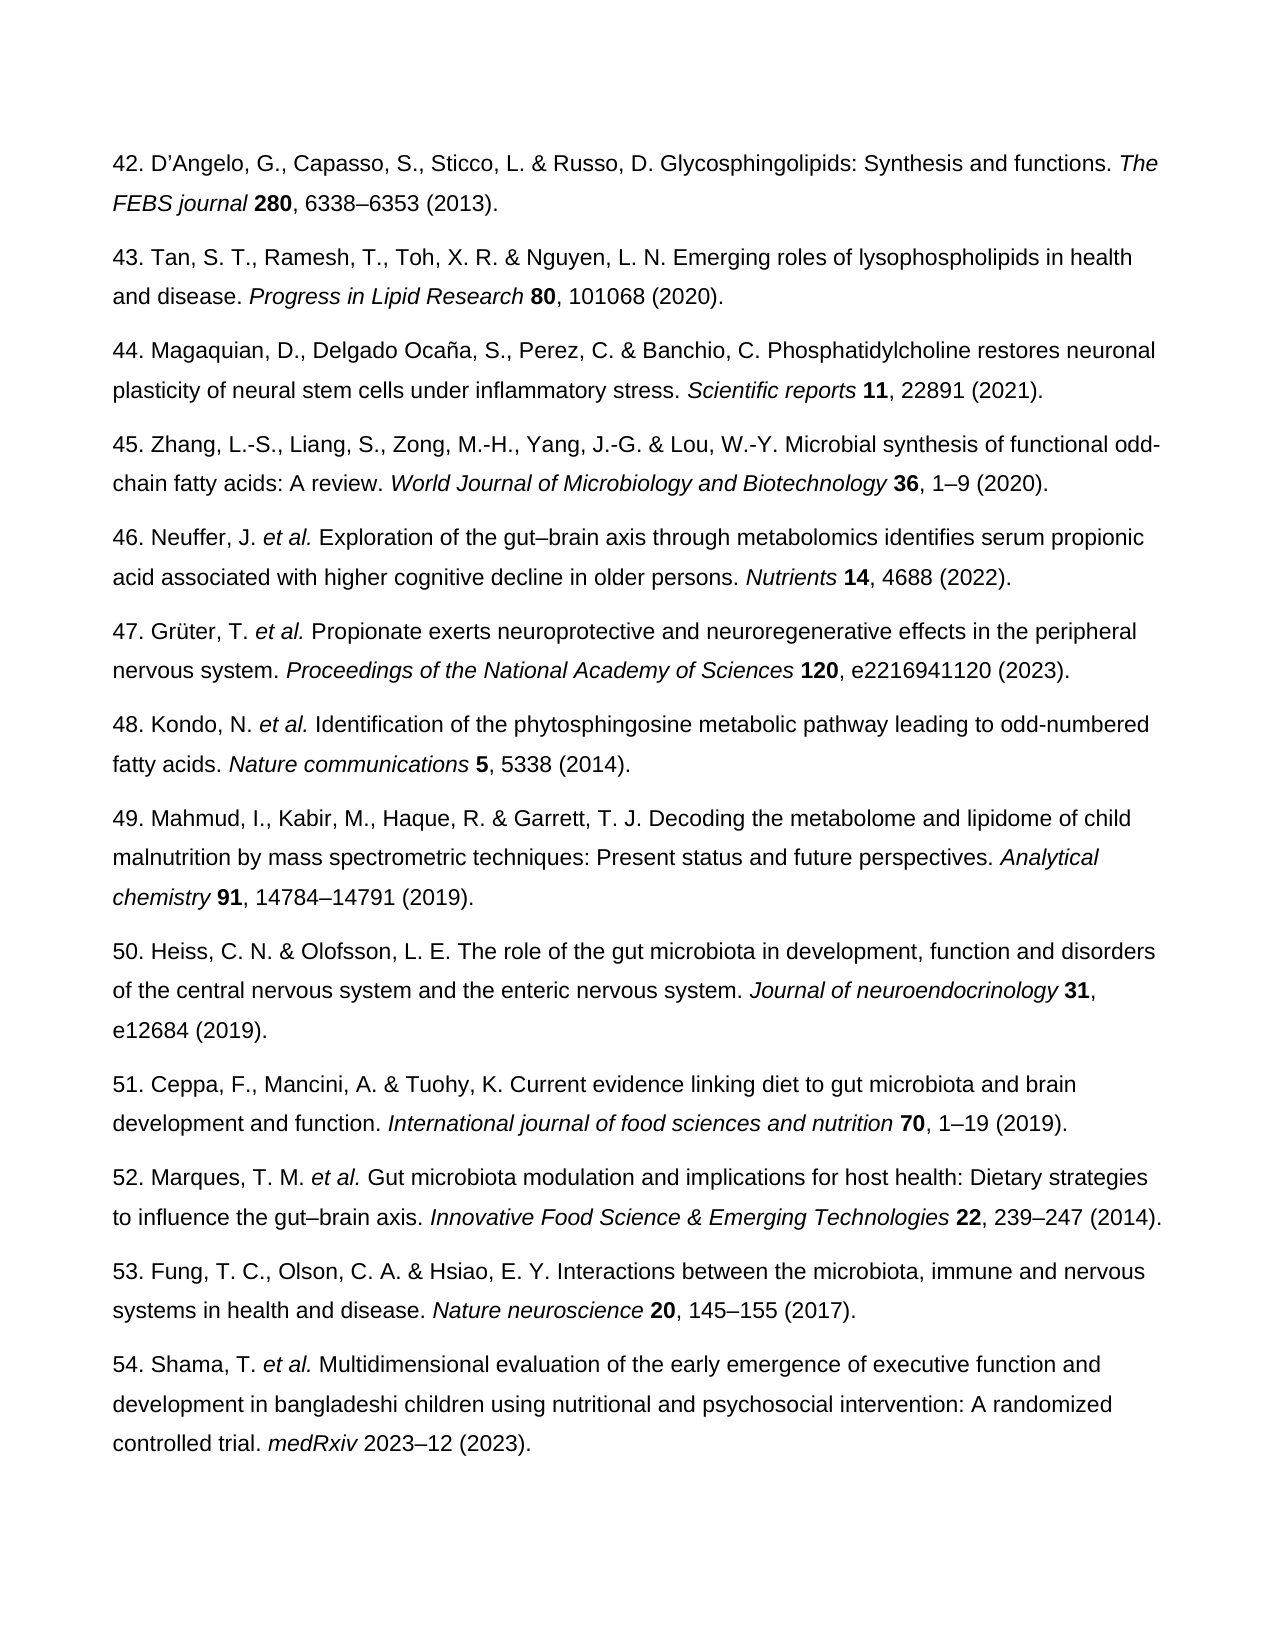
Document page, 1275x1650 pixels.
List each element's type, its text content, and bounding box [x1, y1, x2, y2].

text 54. Shama, T. et al. Multidimensional evaluation of the early emergence of executive function and development in bangladeshi children using nutritional and psychosocial intervention: A randomized controlled trial. medRxiv 2023–12 (2023). [112, 1351, 1162, 1457]
text 43. Tan, S. T., Ramesh, T., Toh, X. R. & Nguyen, L. N. Emerging roles of lysophospholipids in health and disease. Progress in Lipid Research 80, 101068 (2020). [112, 243, 1162, 309]
text 53. Fung, T. C., Olson, C. A. & Hsiao, E. Y. Interactions between the microbiota, immune and nervous systems in health and disease. Nature neuroscience 20, 145–155 (2017). [112, 1258, 1162, 1324]
text 47. Grüter, T. et al. Propionate exerts neuroprotective and neuroregenerative effects in the peripheral nervous system. Proceedings of the National Academy of Sciences 120, e2216941120 (2023). [112, 618, 1162, 683]
text 46. Neuffer, J. et al. Exploration of the gut–brain axis through metabolomics identifies serum propionic acid associated with higher cognitive decline in older persons. Nutrients 14, 4688 (2022). [112, 524, 1162, 590]
text 52. Marques, T. M. et al. Gut microbiota modulation and implications for host health: Dietary strategies to influence the gut–brain axis. Innovative Food Science & Emerging Technologies 22, 239–247 (2014). [112, 1164, 1162, 1230]
text 42. D’Angelo, G., Capasso, S., Sticco, L. & Russo, D. Glycosphingolipids: Synthesis and functions. The FEBS journal 280, 6338–6353 (2013). [112, 150, 1162, 216]
text 44. Magaquian, D., Delgado Ocaña, S., Perez, C. & Banchio, C. Phosphatidylcholine restores neuronal plasticity of neural stem cells under inflammatory stress. Scientific reports 11, 22891 (2021). [112, 337, 1162, 403]
text 48. Kondo, N. et al. Identification of the phytosphingosine metabolic pathway leading to odd-numbered fatty acids. Nature communications 5, 5338 (2014). [112, 711, 1162, 777]
text 50. Heiss, C. N. & Olofsson, L. E. The role of the gut microbiota in development, function and disorders of the central nervous system and the enteric nervous system. Journal of neuroendocrinology 31, e12684 (2019). [112, 938, 1162, 1043]
text 45. Zhang, L.-S., Liang, S., Zong, M.-H., Yang, J.-G. & Lou, W.-Y. Microbial synthesis of functional odd-chain fatty acids: A review. World Journal of Microbiology and Biotechnology 36, 1–9 (2020). [112, 431, 1162, 496]
text 49. Mahmud, I., Kabir, M., Haque, R. & Garrett, T. J. Decoding the metabolome and lipidome of child malnutrition by mass spectrometric techniques: Present status and future perspectives. Analytical chemistry 91, 14784–14791 (2019). [112, 805, 1162, 910]
text 51. Ceppa, F., Mancini, A. & Tuohy, K. Current evidence linking diet to gut microbiota and brain development and function. International journal of food sciences and nutrition 70, 1–19 (2019). [112, 1071, 1162, 1137]
